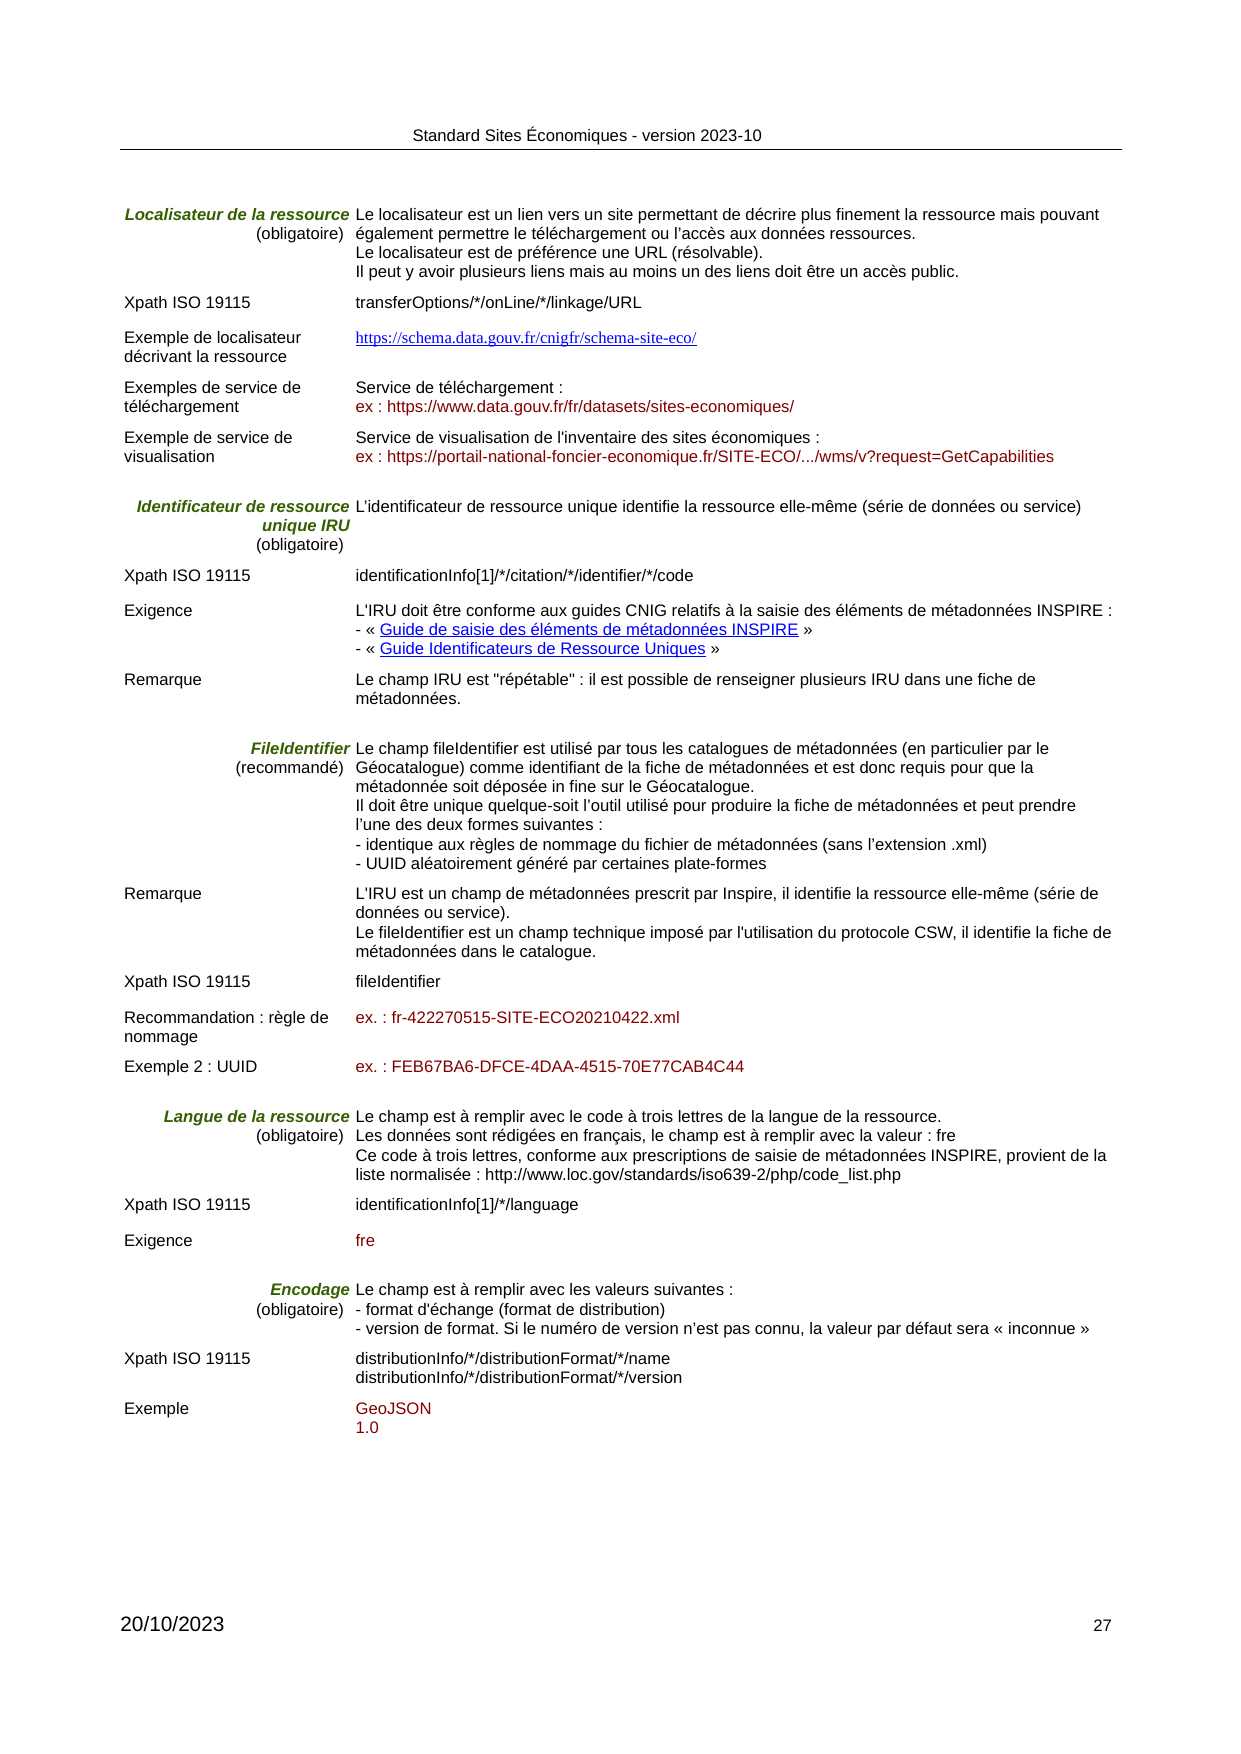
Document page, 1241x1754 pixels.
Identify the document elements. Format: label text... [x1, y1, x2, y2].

table_cell Le champ IRU est "répétable" : il est possible de renseigner plusieurs IRU dans une fiche de métadonnées. [355, 664, 1122, 714]
table_cell Xpath ISO 19115 [118, 1190, 355, 1225]
table_cell Xpath ISO 19115 [118, 967, 355, 1002]
table_cell distributionInfo/*/distributionFormat/*/name distributionInfo/*/distributionFormat/*/version [355, 1344, 1122, 1393]
table_header Langue de la ressource (obligatoire) [118, 1101, 355, 1189]
table_cell Service de téléchargement : ex : https://www.data.gouv.fr/fr/datasets/sites-economiques/ [355, 372, 1122, 422]
table_cell Recommandation : règle de nommage [118, 1002, 355, 1052]
table_cell Xpath ISO 19115 [118, 1344, 355, 1393]
table_cell Exemple de localisateur décrivant la ressource [118, 322, 355, 372]
table_cell ex. : fr-422270515-SITE-ECO20210422.xml [355, 1002, 1122, 1052]
table_header Identificateur de ressource unique IRU (obligatoire) [118, 491, 355, 560]
table_cell Exigence [118, 595, 355, 664]
table_cell identificationInfo[1]/*/language [355, 1190, 1122, 1225]
table_cell Exemple 2 : UUID [118, 1052, 355, 1082]
table_header L’identificateur de ressource unique identifie la ressource elle-même (série de données ou service) [355, 491, 1122, 560]
table_header Le champ fileIdentifier est utilisé par tous les catalogues de métadonnées (en particulier par le Géocatalogue) comme identifiant de la fiche de métadonnées et est donc requis pour que la métadonnée soit déposée in fine sur le Géocatalogue. Il doit être unique quelque-soit l’outil utilisé pour produire la fiche de métadonnées et peut prendre l’une des deux formes suivantes : - identique aux règles de nommage du fichier de métadonnées (sans l’extension .xml) - UUID aléatoirement généré par certaines plate-formes [355, 733, 1122, 878]
table_cell Remarque [118, 879, 355, 967]
table_cell Xpath ISO 19115 [118, 287, 355, 322]
table_cell Exemples de service de téléchargement [118, 372, 355, 422]
table_cell transferOptions/*/onLine/*/linkage/URL [355, 287, 1122, 322]
table_cell Exigence [118, 1225, 355, 1255]
table_header FileIdentifier (recommandé) [118, 733, 355, 878]
table_cell Exemple de service de visualisation [118, 422, 355, 472]
table_cell L'IRU est un champ de métadonnées prescrit par Inspire, il identifie la ressource elle-même (série de données ou service). Le fileIdentifier est un champ technique imposé par l'utilisation du protocole CSW, il identifie la fiche de métadonnées dans le catalogue. [355, 879, 1122, 967]
table_cell Remarque [118, 664, 355, 714]
table_cell fileIdentifier [355, 967, 1122, 1002]
table_cell identificationInfo[1]/*/citation/*/identifier/*/code [355, 560, 1122, 595]
table_header Le champ est à remplir avec le code à trois lettres de la langue de la ressource. Les données sont rédigées en français, le champ est à remplir avec la valeur : fre Ce code à trois lettres, conforme aux prescriptions de saisie de métadonnées INSPIRE, provient de la liste normalisée : http://www.loc.gov/standards/iso639-2/php/code_list.php [355, 1101, 1122, 1189]
table_header Le champ est à remplir avec les valeurs suivantes : - format d'échange (format de distribution) - version de format. Si le numéro de version n’est pas connu, la valeur par défaut sera « inconnue » [355, 1275, 1122, 1343]
table_cell ex. : FEB67BA6-DFCE-4DAA-4515-70E77CAB4C44 [355, 1052, 1122, 1082]
table_cell Xpath ISO 19115 [118, 560, 355, 595]
table_header Localisateur de la ressource (obligatoire) [118, 199, 355, 287]
table_cell Service de visualisation de l'inventaire des sites économiques : ex : https://portail-national-foncier-economique.fr/SITE-ECO/.../wms/v?request=GetCapabilities [355, 422, 1122, 472]
table_cell GeoJSON 1.0 [355, 1393, 1122, 1443]
table_header Encodage (obligatoire) [118, 1275, 355, 1343]
table_cell L'IRU doit être conforme aux guides CNIG relatifs à la saisie des éléments de métadonnées INSPIRE : - « Guide de saisie des éléments de métadonnées INSPIRE » - « Guide Identificateurs de Ressource Uniques » [355, 595, 1122, 664]
table_cell fre [355, 1225, 1122, 1255]
table_header Le localisateur est un lien vers un site permettant de décrire plus finement la ressource mais pouvant également permettre le téléchargement ou l’accès aux données ressources. Le localisateur est de préférence une URL (résolvable). Il peut y avoir plusieurs liens mais au moins un des liens doit être un accès public. [355, 199, 1122, 287]
table_cell Exemple [118, 1393, 355, 1443]
table_cell https://schema.data.gouv.fr/cnigfr/schema-site-eco/ [355, 322, 1122, 372]
